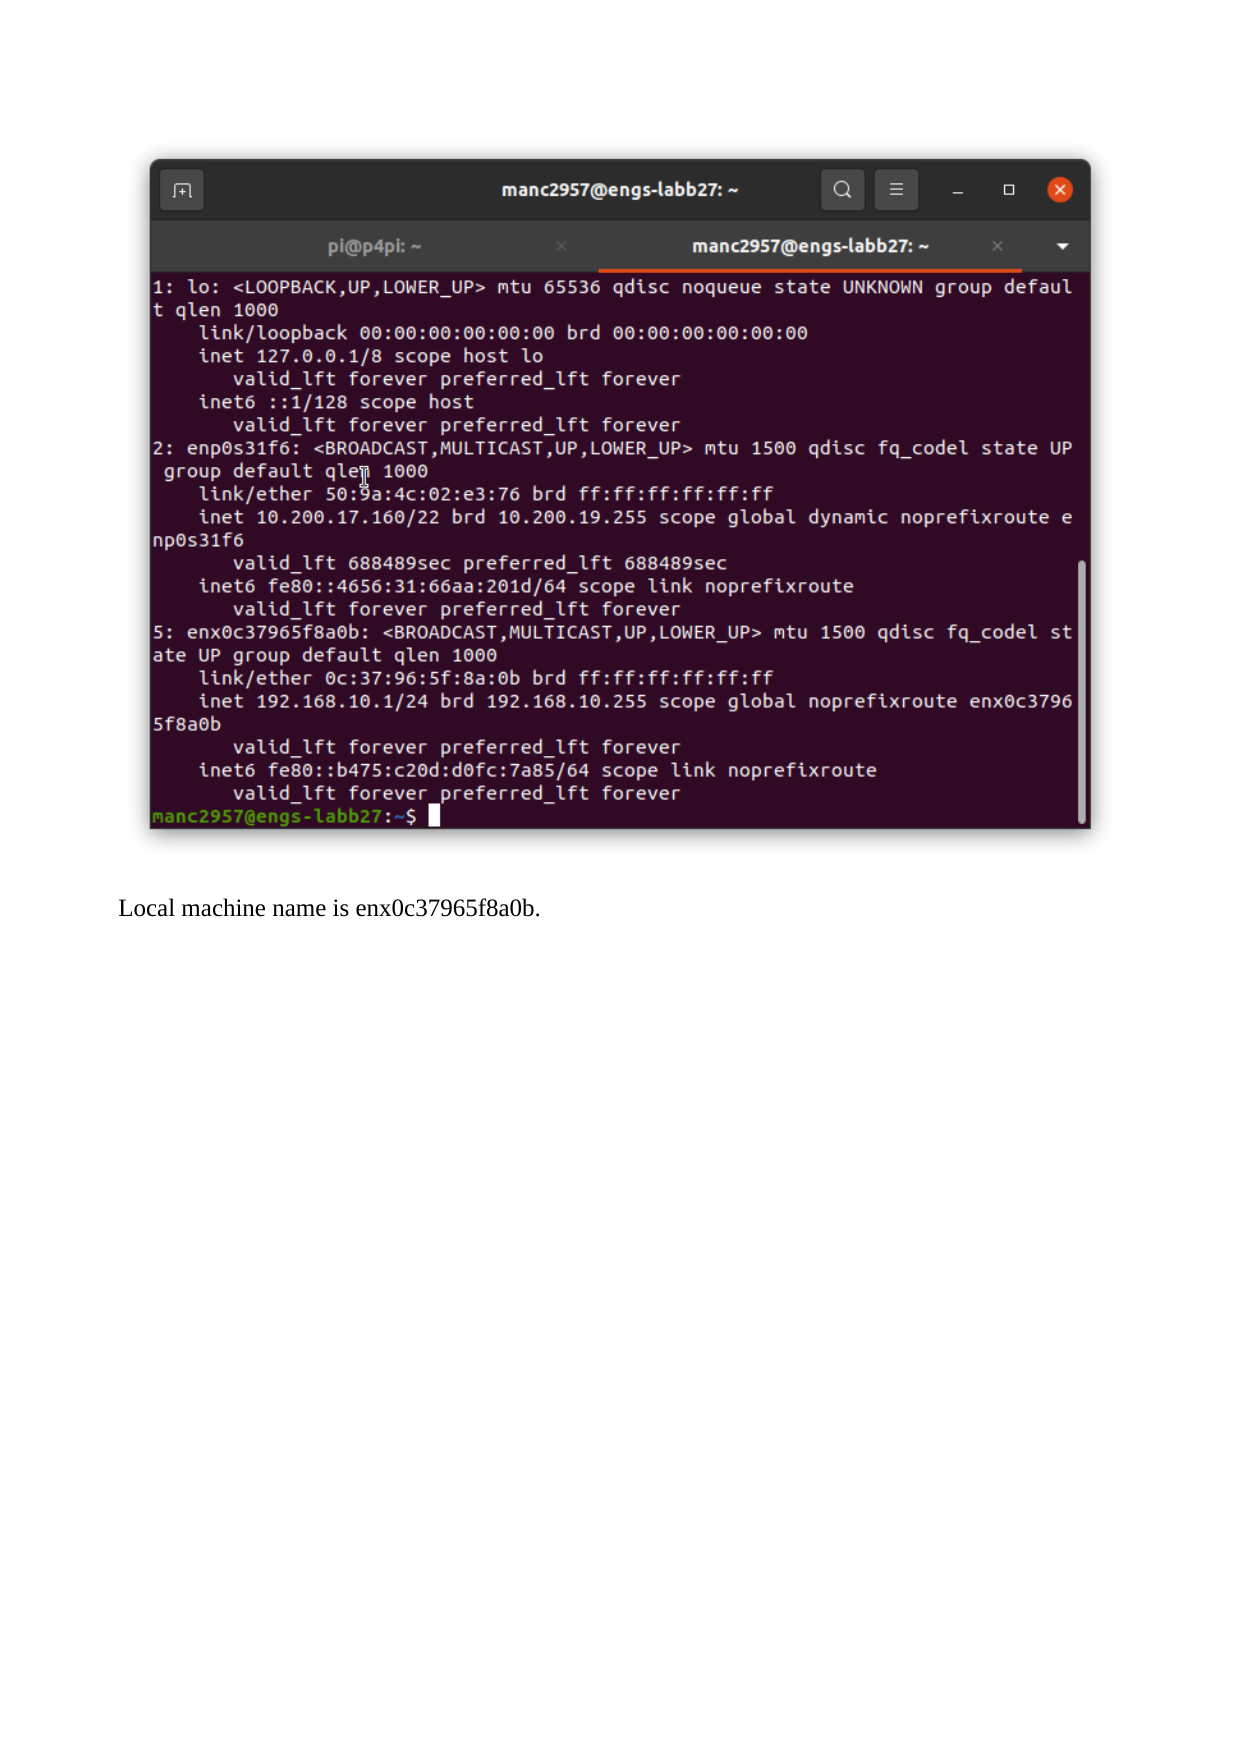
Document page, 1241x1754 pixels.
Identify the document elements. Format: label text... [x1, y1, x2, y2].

picture [118, 131, 1123, 865]
text Local machine name is enx0c37965f8a0b. [118, 893, 1122, 922]
